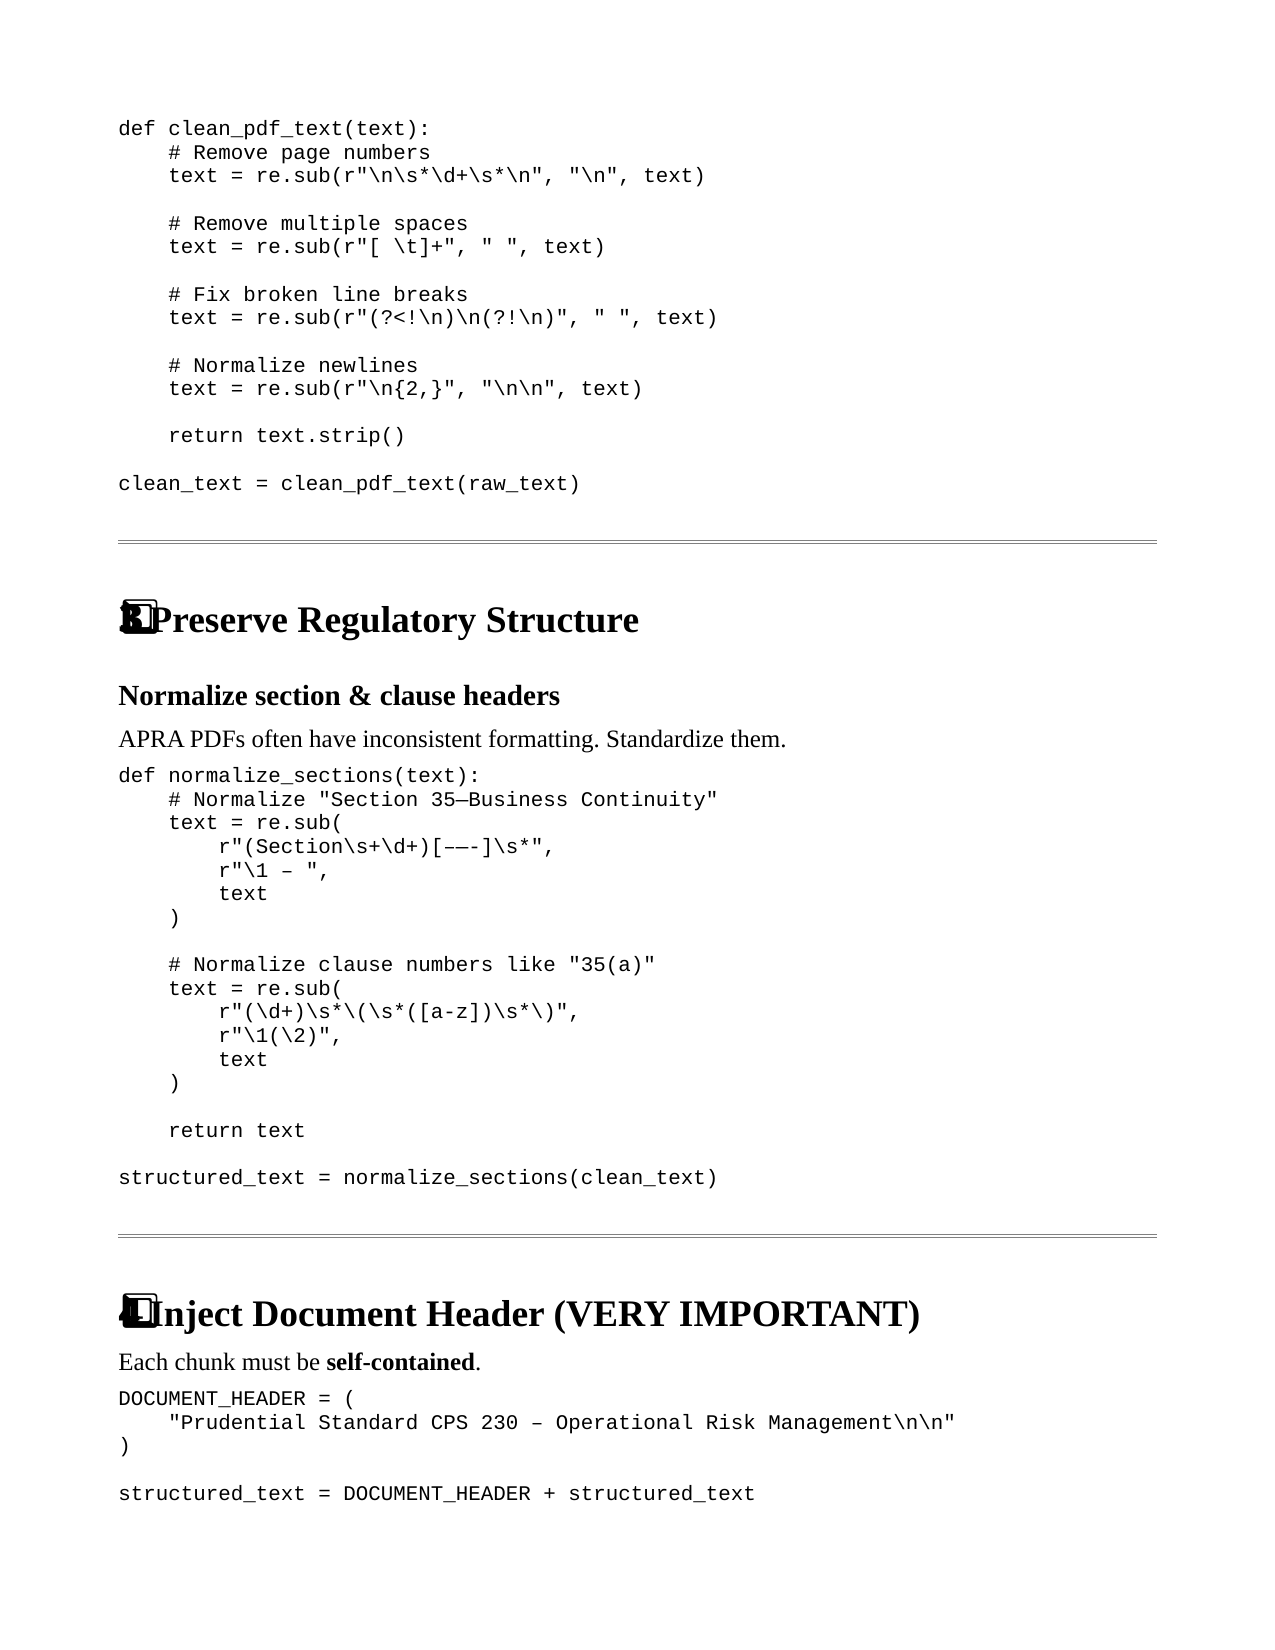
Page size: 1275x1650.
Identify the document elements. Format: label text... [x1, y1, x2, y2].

text "Prudential Standard CPS 230 – Operational Risk Management\n\n" [118, 1412, 1157, 1435]
text ) [118, 1435, 1157, 1459]
text APRA PDFs often have inconsistent formatting. Standardize them. [118, 724, 1157, 752]
text text = re.sub(r"\n\s*\d+\s*\n", "\n", text) [118, 165, 1157, 189]
text # Fix broken line breaks [118, 284, 1157, 307]
text text = re.sub(r"[ \t]+", " ", text) [118, 236, 1157, 260]
text text = re.sub( [118, 978, 1157, 1001]
text structured_text = DOCUMENT_HEADER + structured_text [118, 1483, 1157, 1506]
text return text.strip() [118, 426, 1157, 449]
subtitle 3️⃣ Preserve Regulatory Structure [118, 597, 1157, 640]
text # Normalize newlines [118, 354, 1157, 378]
text r"(Section\s+\d+)[–—-]\s*", [118, 836, 1157, 859]
text structured_text = normalize_sections(clean_text) [118, 1167, 1157, 1191]
text # Normalize "Section 35—Business Continuity" [118, 789, 1157, 812]
subtitle Normalize section & clause headers [118, 678, 1157, 711]
text text [118, 1049, 1157, 1072]
text r"\1(\2)", [118, 1025, 1157, 1049]
text text = re.sub(r"\n{2,}", "\n\n", text) [118, 378, 1157, 402]
text # Remove page numbers [118, 142, 1157, 165]
text r"(\d+)\s*\(\s*([a-z])\s*\)", [118, 1001, 1157, 1025]
text return text [118, 1120, 1157, 1143]
text # Remove multiple spaces [118, 213, 1157, 236]
text DOCUMENT_HEADER = ( [118, 1388, 1157, 1412]
text ) [118, 1072, 1157, 1096]
text # Normalize clause numbers like "35(a)" [118, 954, 1157, 978]
text r"\1 – ", [118, 859, 1157, 883]
text ) [118, 907, 1157, 931]
text text [118, 883, 1157, 907]
text text = re.sub(r"(?<!\n)\n(?!\n)", " ", text) [118, 307, 1157, 331]
subtitle 4️⃣ Inject Document Header (VERY IMPORTANT) [118, 1291, 1157, 1334]
text text = re.sub( [118, 812, 1157, 836]
text def normalize_sections(text): [118, 765, 1157, 789]
text clean_text = clean_pdf_text(raw_text) [118, 473, 1157, 496]
text Each chunk must be self-contained. [118, 1347, 1157, 1376]
text def clean_pdf_text(text): [118, 118, 1157, 142]
